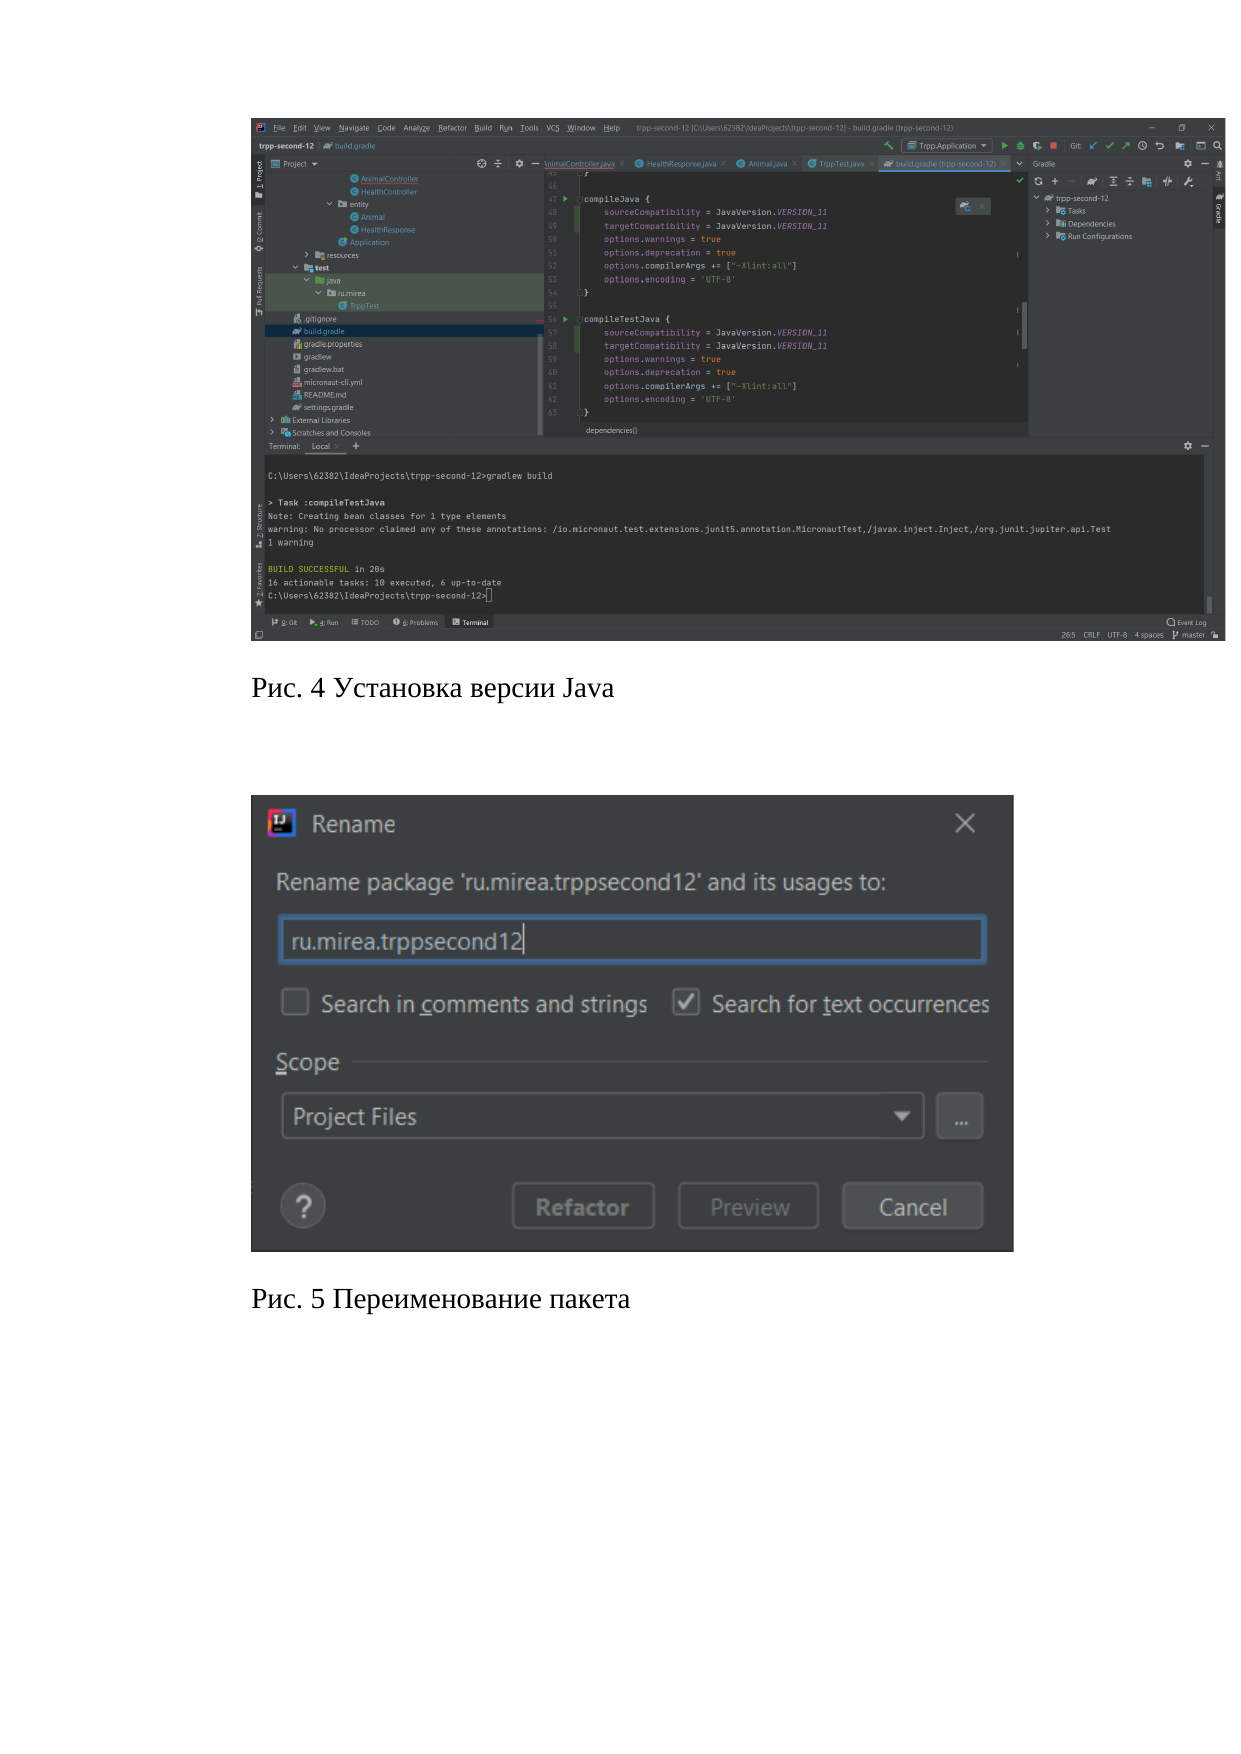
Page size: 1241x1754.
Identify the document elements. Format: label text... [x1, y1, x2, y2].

picture [251, 795, 1014, 1252]
picture [251, 118, 1226, 641]
text Рис. 4 Установка версии Java [177, 670, 1152, 704]
text Рис. 5 Переименование пакета [177, 1281, 1152, 1315]
